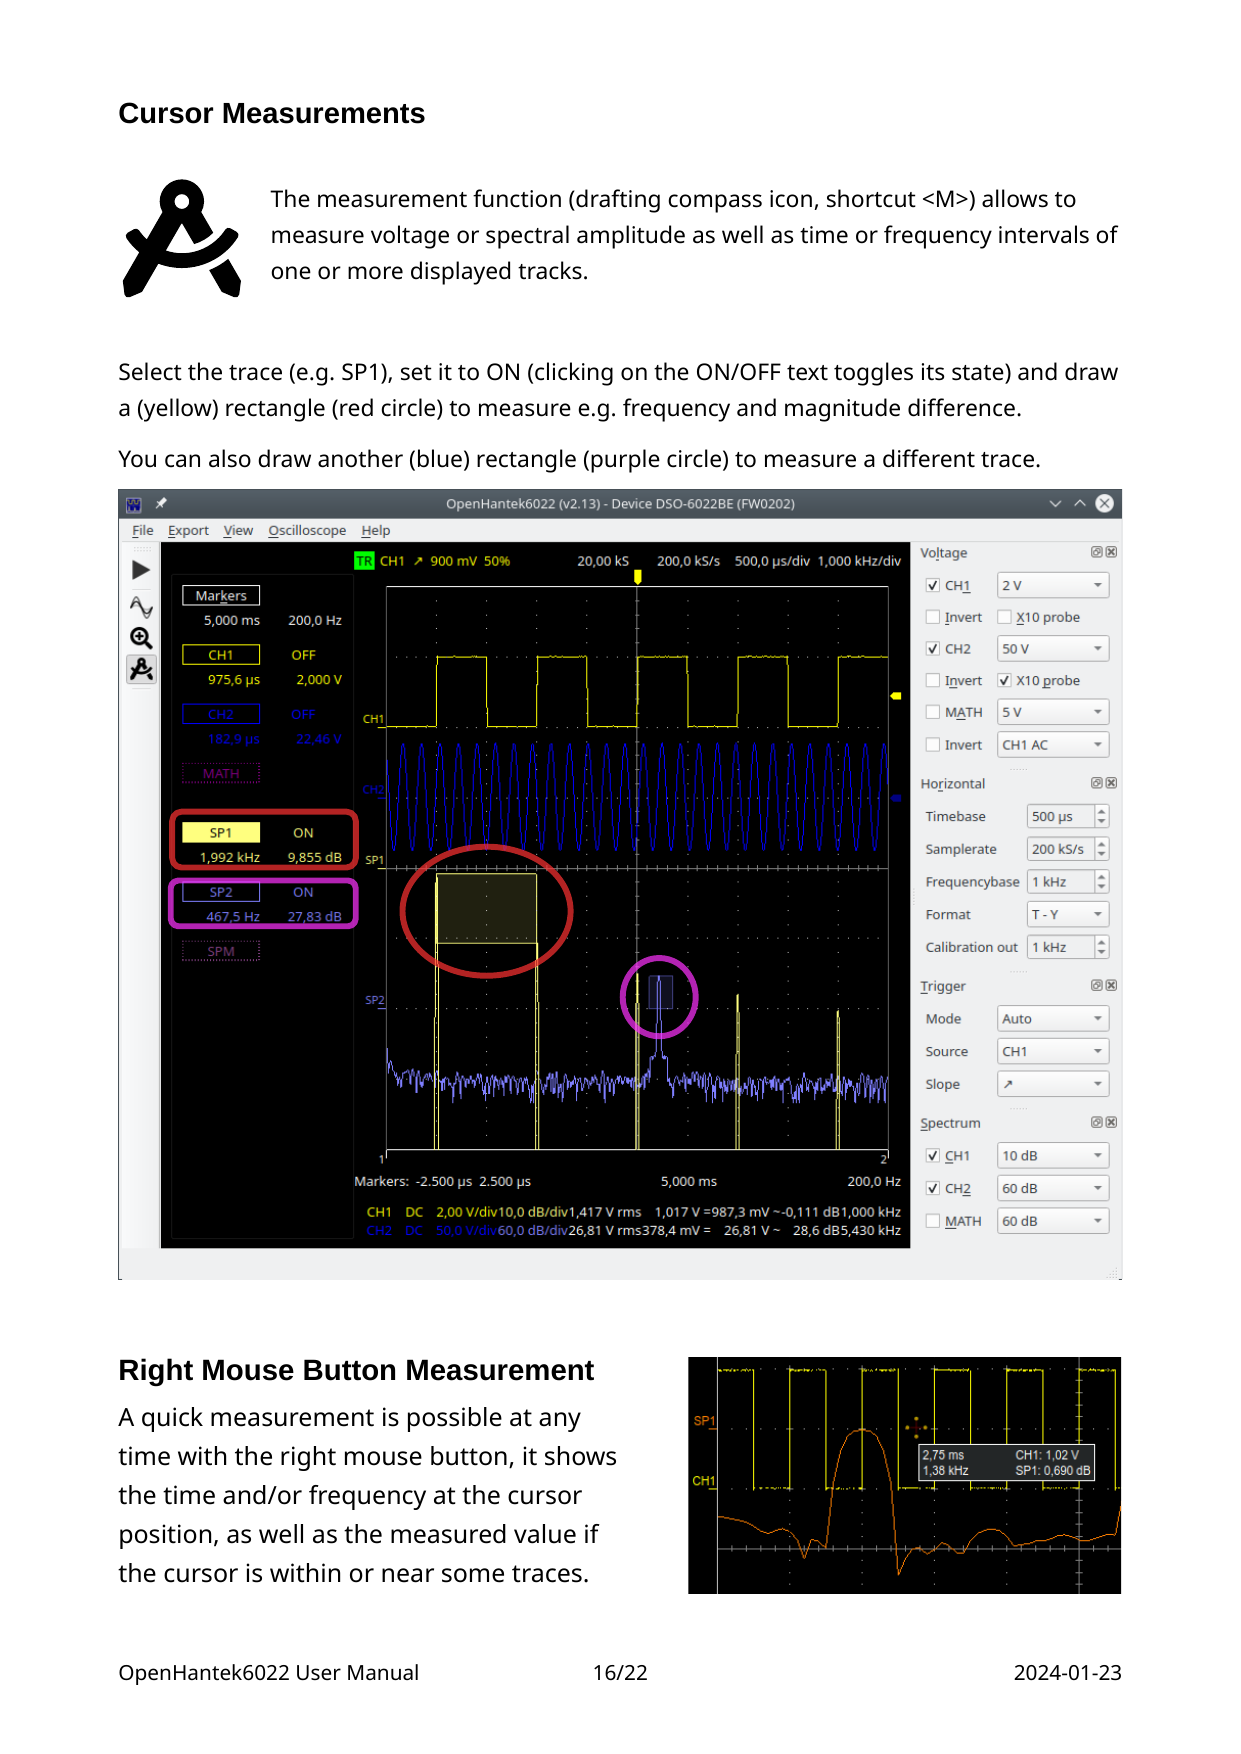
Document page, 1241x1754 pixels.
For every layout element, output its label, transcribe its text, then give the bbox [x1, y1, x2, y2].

subtitle [167, 877, 359, 930]
text The measurement function (drafting compass icon, shortcut <M>) allows to measure voltage or spectral amplitude as well as time or frequency intervals of one or more displayed tracks. [146, 183, 1122, 286]
picture [688, 1357, 1122, 1594]
picture [118, 489, 1123, 1280]
text You can also draw another (blue) rectangle (purple circle) to measure a different trace. [118, 442, 1122, 474]
subtitle [619, 955, 699, 1040]
text A quick measurement is possible at any time with the right mouse button, it shows the time and/or frequency at the cursor position, as well as the measured value if the cursor is within or near some traces. [118, 1399, 688, 1590]
text Select the trace (e.g. SP1), set it to ON (clicking on the ON/OFF text toggles its state) and draw a (yellow) rectangle (red circle) to measure e.g. frequency and magnitude difference. [118, 356, 1122, 423]
subtitle Right Mouse Button Measurement [118, 1353, 1122, 1387]
text [118, 183, 168, 286]
subtitle Cursor Measurements [118, 96, 1122, 129]
